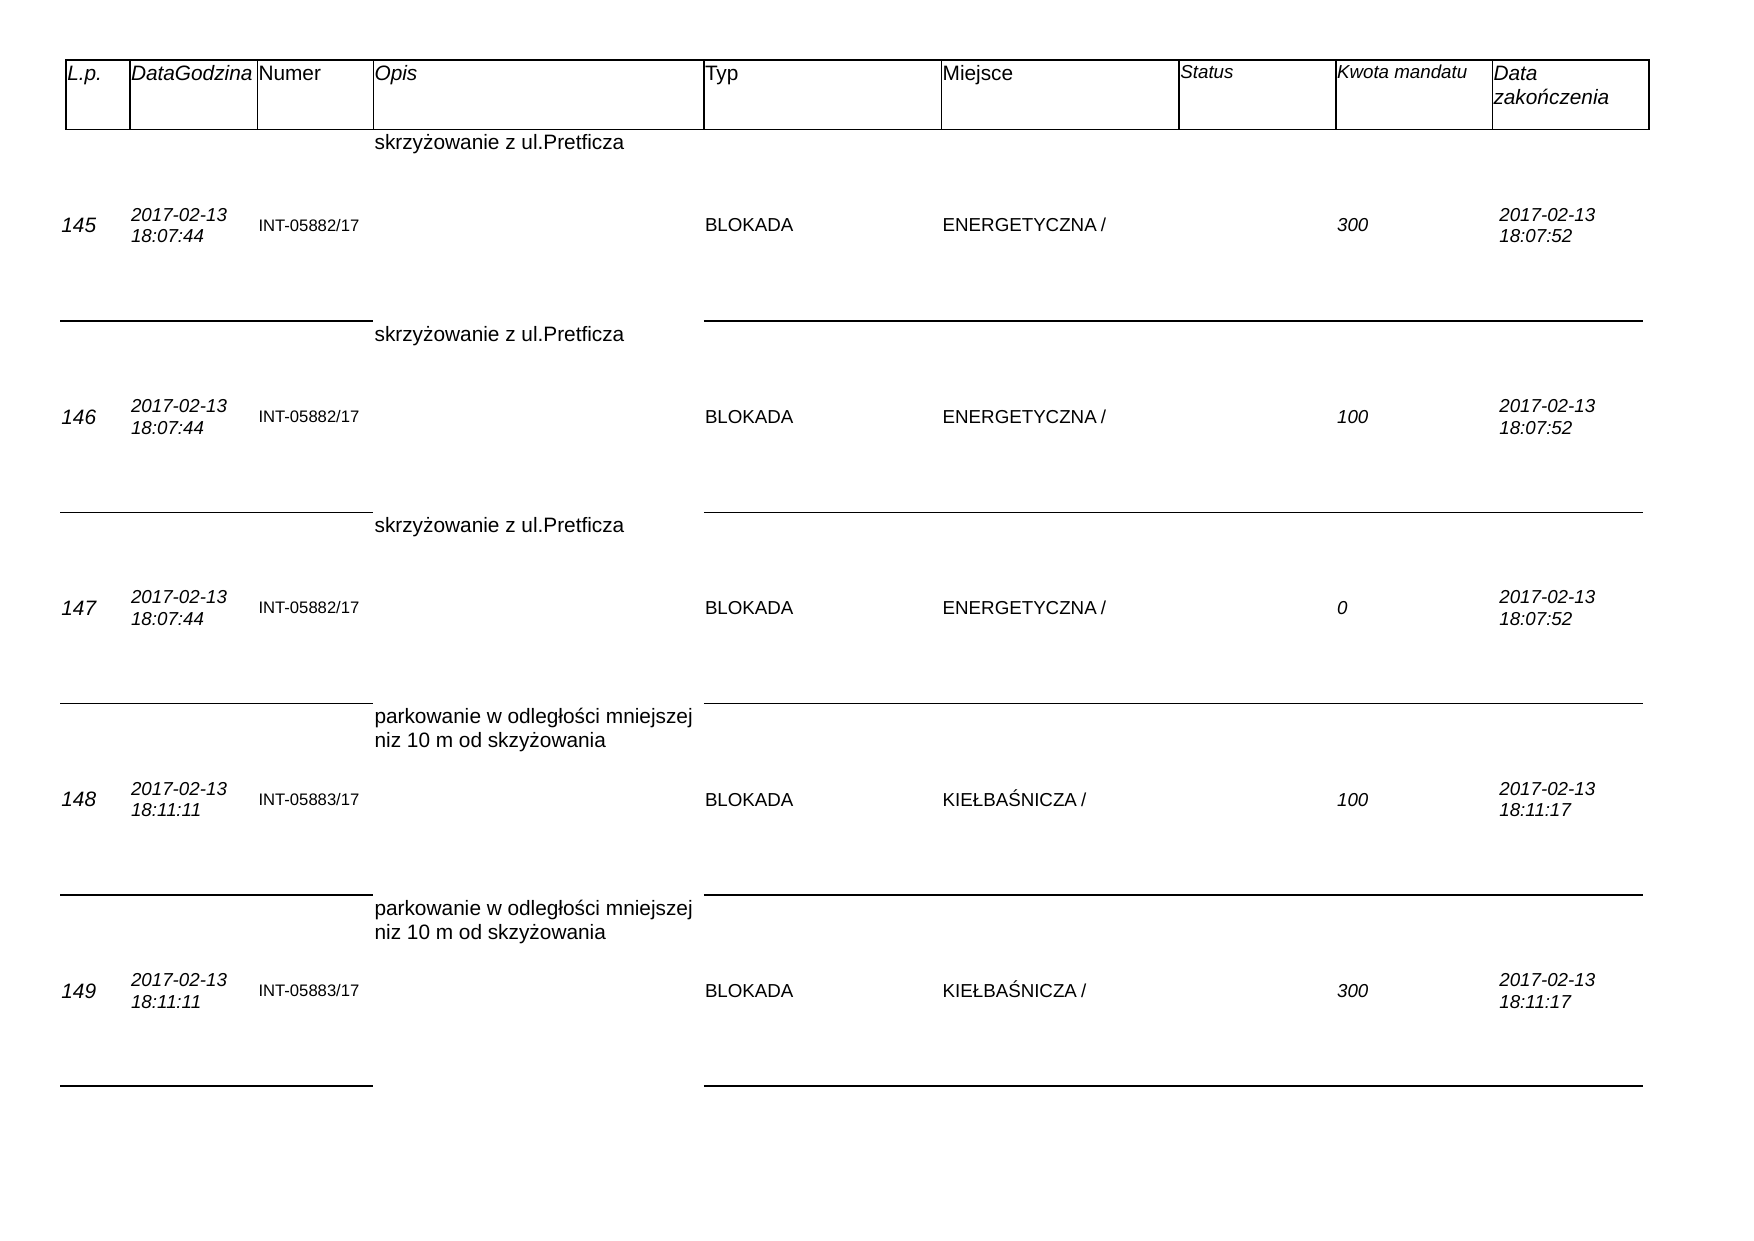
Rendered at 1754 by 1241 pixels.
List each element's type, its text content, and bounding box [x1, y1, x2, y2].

table_header Typ [705, 61, 941, 129]
table_cell BLOKADA [704, 322, 941, 511]
table_cell [1643, 130, 1649, 320]
table_cell [1643, 320, 1649, 511]
table_cell [1179, 704, 1336, 894]
table_cell BLOKADA [704, 704, 941, 894]
table_cell BLOKADA [704, 130, 941, 320]
table_cell INT-05882/17 [257, 513, 373, 703]
table_cell ENERGETYCZNA / [941, 130, 1179, 320]
table_cell [1179, 896, 1336, 1085]
table_header Kwota mandatu [1337, 61, 1492, 129]
table_cell 2017-02-13 18:11:11 [130, 704, 257, 894]
table_cell 300 [1336, 130, 1498, 320]
table_cell 148 [60, 704, 130, 894]
table_cell [1179, 513, 1336, 703]
table_cell ENERGETYCZNA / [941, 322, 1179, 511]
table_header Opis [374, 61, 703, 129]
table_cell INT-05883/17 [257, 896, 373, 1085]
table_cell BLOKADA [704, 513, 941, 703]
table_cell 2017-02-13 18:07:52 [1498, 130, 1643, 320]
table_cell INT-05882/17 [257, 322, 373, 511]
table_cell 2017-02-13 18:07:52 [1498, 322, 1643, 511]
table_header Status [1180, 61, 1335, 129]
table_cell [1643, 894, 1649, 1085]
table_cell [1643, 703, 1649, 894]
table_cell INT-05882/17 [257, 130, 373, 320]
table_cell 2017-02-13 18:07:44 [130, 322, 257, 511]
table_cell INT-05883/17 [257, 704, 373, 894]
table_header Data zakończenia [1493, 61, 1648, 129]
table_cell skrzyżowanie z ul.Pretficza [373, 130, 704, 320]
table_cell 147 [60, 513, 130, 703]
table_cell 2017-02-13 18:07:44 [130, 513, 257, 703]
table_header [60, 59, 65, 129]
table_cell [1179, 322, 1336, 511]
table_cell 2017-02-13 18:07:44 [130, 130, 257, 320]
table_cell 300 [1336, 896, 1498, 1085]
table_cell 2017-02-13 18:11:17 [1498, 704, 1643, 894]
table_cell [1179, 130, 1336, 320]
table_cell 149 [60, 896, 130, 1085]
table_cell 146 [60, 322, 130, 511]
table_header DataGodzina [131, 61, 257, 129]
table_cell ENERGETYCZNA / [941, 513, 1179, 703]
table_cell 100 [1336, 322, 1498, 511]
table_header L.p. [67, 61, 129, 129]
table_cell skrzyżowanie z ul.Pretficza [373, 511, 704, 703]
table_cell BLOKADA [704, 896, 941, 1085]
table_header Miejsce [942, 61, 1178, 129]
table_cell KIEŁBAŚNICZA / [941, 704, 1179, 894]
table_header Numer [258, 61, 373, 129]
table_cell 2017-02-13 18:07:52 [1498, 513, 1643, 703]
table_cell KIEŁBAŚNICZA / [941, 896, 1179, 1085]
table_cell 0 [1336, 513, 1498, 703]
table_cell parkowanie w odległości mniejszej niz 10 m od skzyżowania [373, 894, 704, 1085]
table_cell 100 [1336, 704, 1498, 894]
table_cell parkowanie w odległości mniejszej niz 10 m od skzyżowania [373, 703, 704, 894]
table_cell [1643, 511, 1649, 703]
table_cell skrzyżowanie z ul.Pretficza [373, 320, 704, 511]
table_cell 2017-02-13 18:11:11 [130, 896, 257, 1085]
table_cell 2017-02-13 18:11:17 [1498, 896, 1643, 1085]
table_cell 145 [60, 129, 130, 320]
